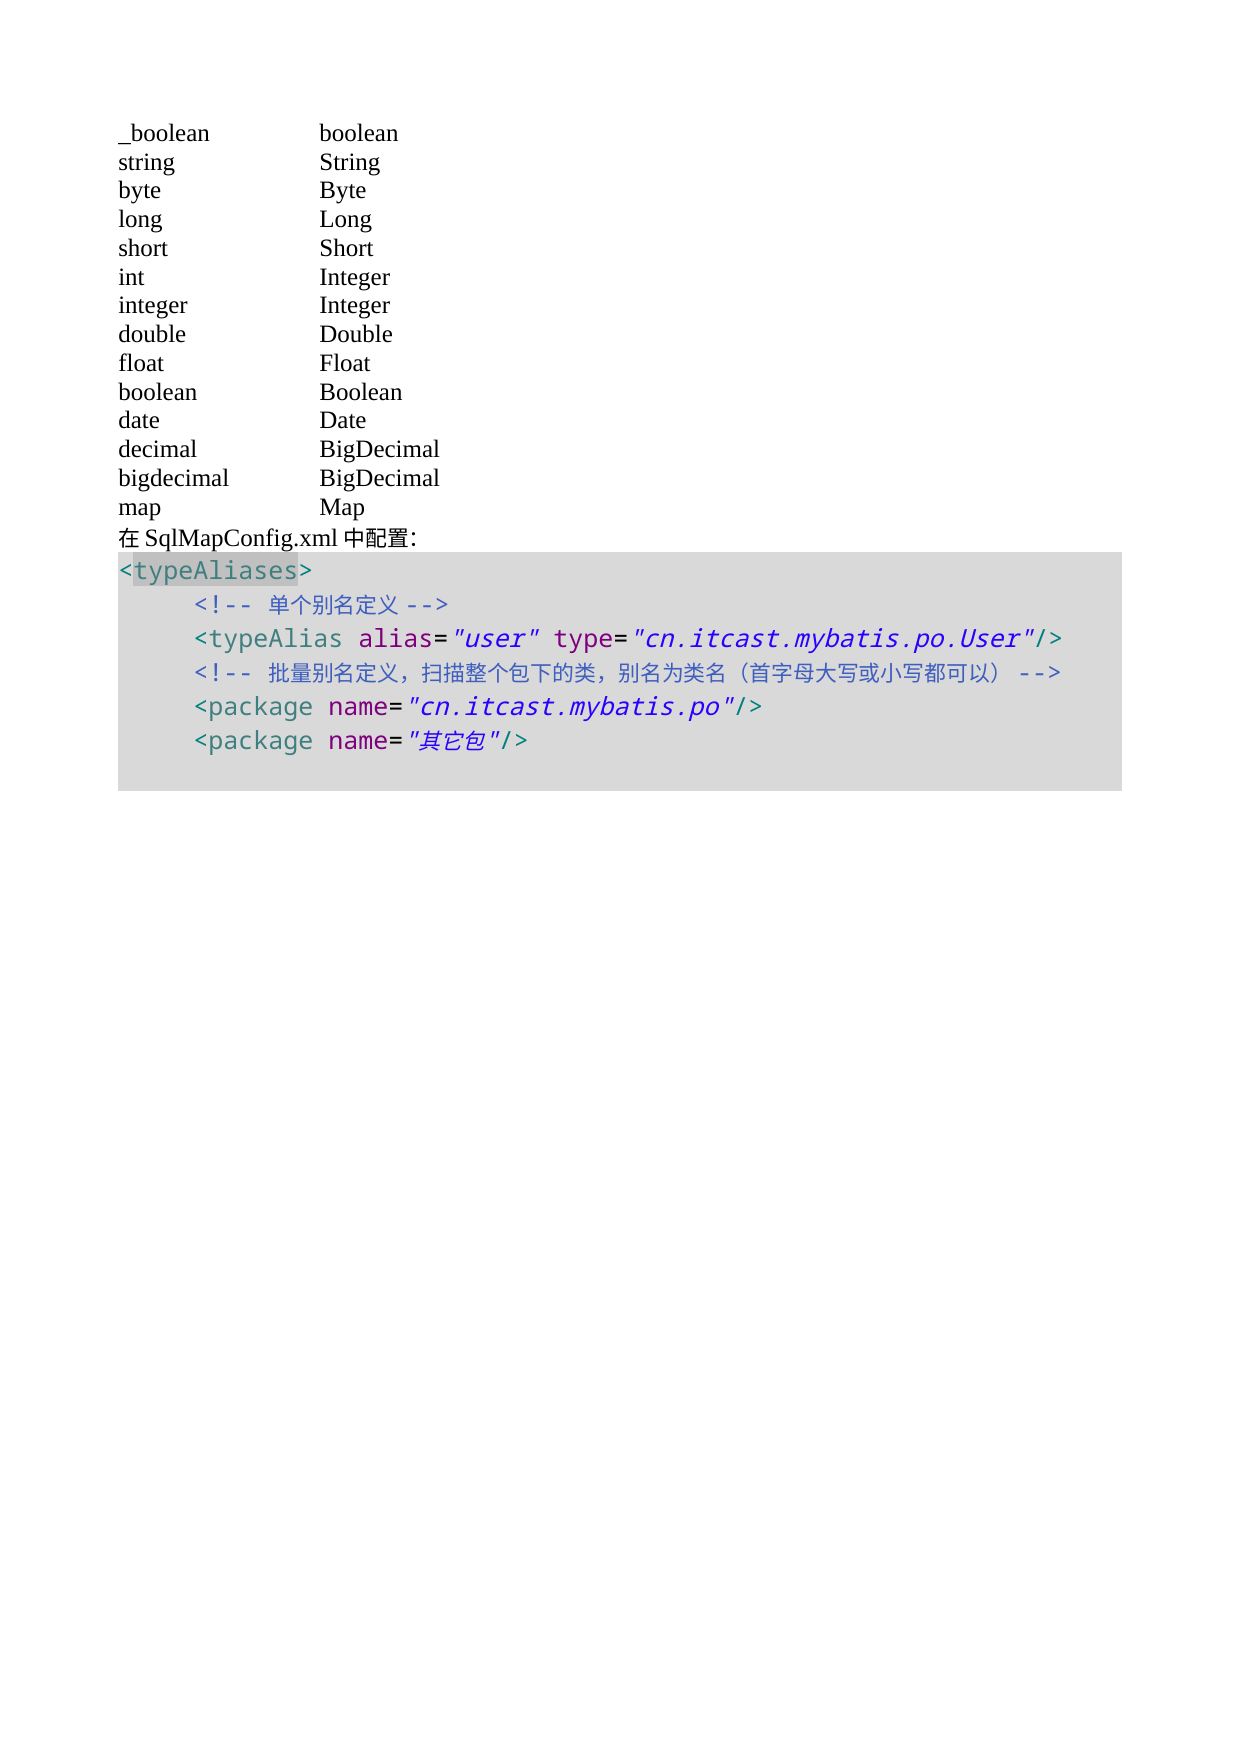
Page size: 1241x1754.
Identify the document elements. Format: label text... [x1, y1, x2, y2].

table_cell short [107, 233, 308, 262]
table_cell Long [308, 204, 509, 233]
table_cell float [107, 348, 308, 377]
table_cell Short [308, 233, 509, 262]
text 在SqlMapConfig.xml中配置： [118, 521, 1122, 552]
text <package name="其它包"/> [118, 723, 1122, 757]
table_cell Float [308, 348, 509, 377]
table_cell Boolean [308, 377, 509, 406]
table_cell decimal [107, 434, 308, 463]
table_cell integer [107, 291, 308, 319]
table_cell string [107, 147, 308, 176]
table_cell byte [107, 176, 308, 204]
table_cell _boolean [107, 118, 308, 147]
text <!-- 单个别名定义 --> [118, 586, 1122, 620]
text <package name="cn.itcast.mybatis.po"/> [118, 688, 1122, 723]
table_cell Map [308, 492, 509, 521]
text <typeAlias alias="user" type="cn.itcast.mybatis.po.User"/> [118, 620, 1122, 654]
table_cell BigDecimal [308, 463, 509, 492]
table_cell date [107, 406, 308, 434]
table_cell bigdecimal [107, 463, 308, 492]
table_cell Double [308, 319, 509, 348]
text <typeAliases> [118, 552, 1122, 586]
text <!-- 批量别名定义，扫描整个包下的类，别名为类名（首字母大写或小写都可以） --> [118, 654, 1122, 688]
table_cell long [107, 204, 308, 233]
table_cell Byte [308, 176, 509, 204]
table_cell String [308, 147, 509, 176]
table_cell Integer [308, 291, 509, 319]
table_cell double [107, 319, 308, 348]
table_cell BigDecimal [308, 434, 509, 463]
table_cell Date [308, 406, 509, 434]
table_cell map [107, 492, 308, 521]
table_cell int [107, 262, 308, 291]
table_cell boolean [308, 118, 509, 147]
table_cell boolean [107, 377, 308, 406]
table_cell Integer [308, 262, 509, 291]
